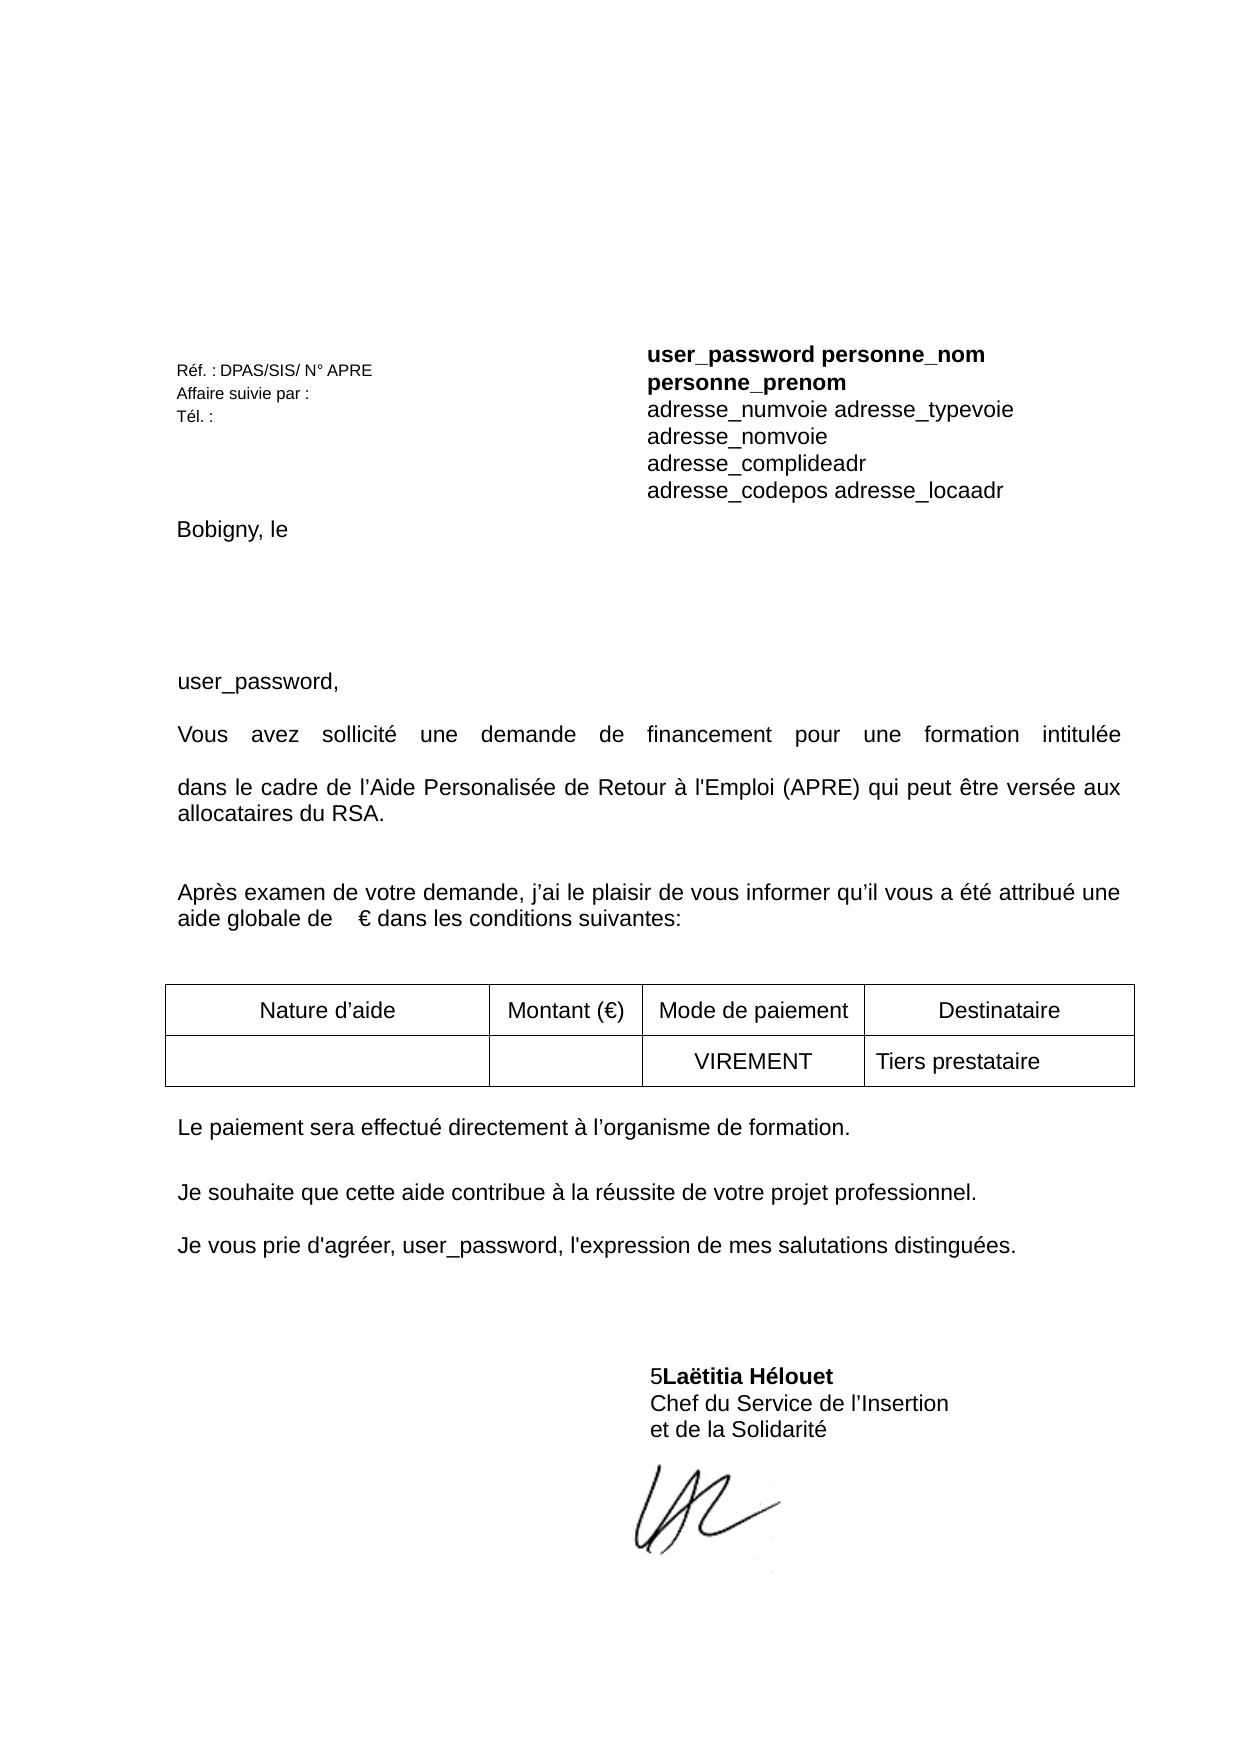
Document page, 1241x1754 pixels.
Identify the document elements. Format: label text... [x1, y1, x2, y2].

table_header Mode de paiement [643, 985, 864, 1035]
table_cell user_password personne_nom personne_prenom adresse_numvoie adresse_typevoie adresse_nomvoie adresse_complideadr adresse_codepos adresse_locaadr [647, 341, 1123, 504]
table_cell [220, 404, 620, 427]
table_cell Tél. : [176, 404, 220, 427]
text Après examen de votre demande, j’ai le plaisir de vous informer qu’il vous a été attribué une aide globale de € dans les conditions suivantes: [177, 879, 1122, 932]
text Vous avez sollicité une demande de financement pour une formation intitulée dans le cadre de l’Aide Personalisée de Retour à l'Emploi (APRE) qui peut être versée aux allocataires du RSA. [177, 721, 1122, 826]
text Je vous prie d'agréer, user_password, l'expression de mes salutations distinguées. [177, 1232, 1122, 1258]
table_cell Tiers prestataire [865, 1036, 1134, 1086]
table_cell VIREMENT [643, 1036, 864, 1086]
text 5Laëtitia Hélouet [650, 1363, 1122, 1390]
table_cell [620, 341, 647, 504]
table_cell [316, 381, 620, 404]
text et de la Solidarité [650, 1416, 1122, 1442]
table_cell [490, 1036, 642, 1086]
text Le paiement sera effectué directement à l’organisme de formation. [177, 1114, 1122, 1140]
table_header [176, 240, 620, 323]
table_cell Affaire suivie par : [176, 381, 316, 404]
table_cell [176, 504, 1123, 516]
table_cell [176, 543, 1123, 589]
text user_password, [177, 668, 1122, 694]
table_cell [176, 427, 620, 504]
table_header Nature d’aide [166, 985, 489, 1035]
table_header [620, 240, 1123, 323]
table_cell Réf. : [176, 358, 220, 381]
text Chef du Service de l’Insertion [650, 1390, 1122, 1416]
table_cell DPAS/SIS/ N° APRE [220, 358, 620, 381]
table_header Montant (€) [490, 985, 642, 1035]
table_cell [176, 341, 620, 358]
table_cell [176, 324, 1123, 341]
table_header Destinataire [865, 985, 1134, 1035]
table_cell Bobigny, le [176, 516, 1123, 543]
text Je souhaite que cette aide contribue à la réussite de votre projet professionnel. [177, 1179, 1122, 1205]
table_cell [166, 1036, 489, 1086]
